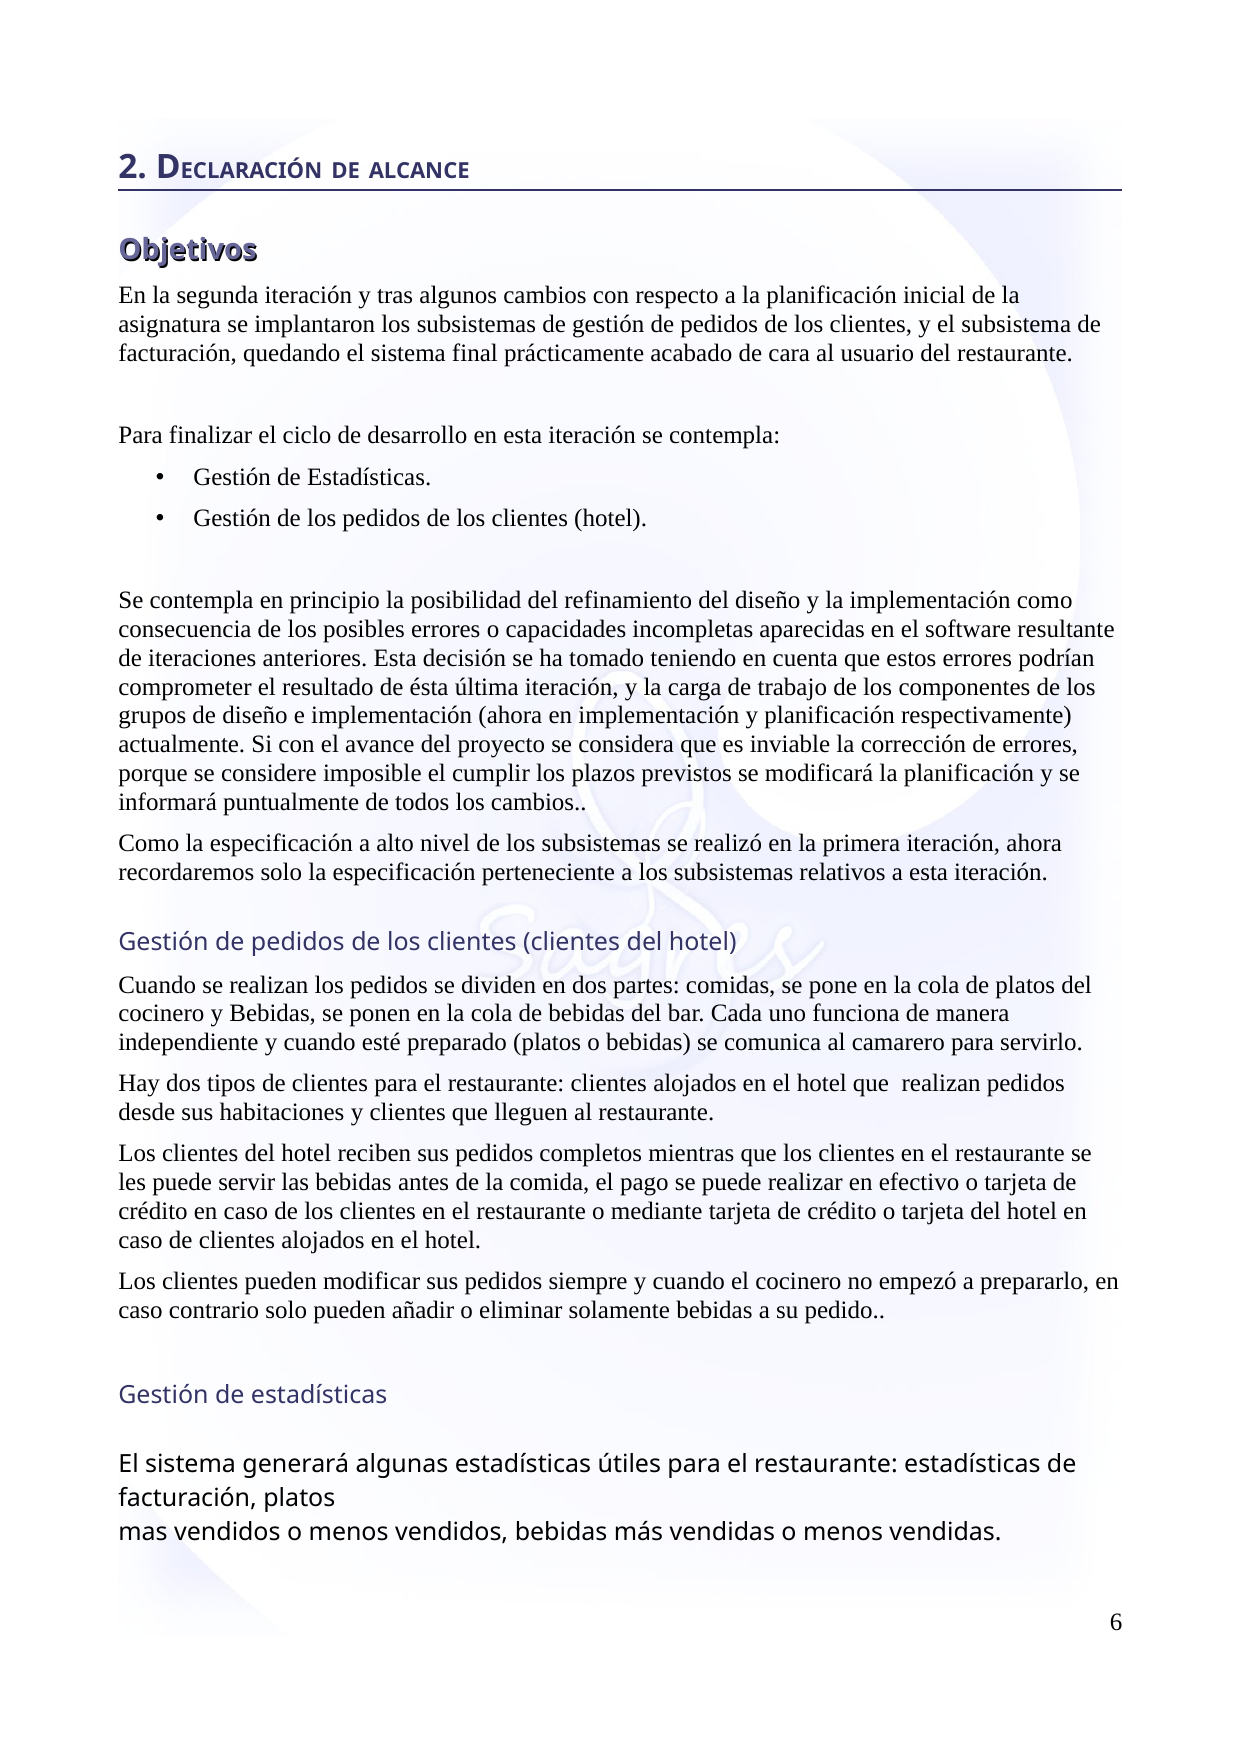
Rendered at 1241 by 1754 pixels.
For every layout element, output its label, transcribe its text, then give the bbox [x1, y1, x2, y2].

picture [118, 816, 1122, 828]
picture [118, 1126, 1122, 1138]
picture [118, 268, 1122, 281]
subtitle Objetivos [118, 228, 1122, 268]
picture [118, 1323, 1122, 1377]
picture [118, 886, 1122, 923]
picture [118, 449, 1122, 586]
subtitle Gestión de pedidos de los clientes (clientes del hotel) [118, 923, 1122, 957]
text Cuando se realizan los pedidos se dividen en dos partes: comidas, se pone en la cola de platos del cocinero y Bebidas, se ponen en la cola de bebidas del bar. Cada uno funciona de manera independiente y cuando esté preparado (platos o bebidas) se comunica al camarero para servirlo. [118, 970, 1122, 1056]
list Gestión de Estadísticas. [156, 462, 1122, 491]
text mas vendidos o menos vendidos, bebidas más vendidas o menos vendidas. [118, 1513, 1122, 1547]
text Gestión de estadísticas [118, 1377, 1122, 1411]
text Se contempla en principio la posibilidad del refinamiento del diseño y la implementación como consecuencia de los posibles errores o capacidades incompletas aparecidas en el software resultante de iteraciones anteriores. Esta decisión se ha tomado teniendo en cuenta que estos errores podrían comprometer el resultado de ésta última iteración, y la carga de trabajo de los componentes de los grupos de diseño e implementación (ahora en implementación y planificación respectivamente) actualmente. Si con el avance del proyecto se considera que es inviable la corrección de errores, porque se considere imposible el cumplir los plazos previstos se modificará la planificación y se informará puntualmente de todos los cambios.. [118, 586, 1122, 816]
text El sistema generará algunas estadísticas útiles para el restaurante: estadísticas de facturación, platos [118, 1445, 1122, 1513]
picture [118, 1253, 1122, 1266]
list Gestión de los pedidos de los clientes (hotel). [156, 503, 1122, 532]
text Como la especificación a alto nivel de los subsistemas se realizó en la primera iteración, ahora recordaremos solo la especificación perteneciente a los subsistemas relativos a esta iteración. [118, 828, 1122, 886]
picture [118, 1056, 1122, 1068]
picture [118, 118, 1122, 143]
picture [118, 1547, 1122, 1636]
picture [118, 191, 1122, 228]
text Para finalizar el ciclo de desarrollo en esta iteración se contempla: [118, 421, 1122, 449]
text Hay dos tipos de clientes para el restaurante: clientes alojados en el hotel que realizan pedidos desde sus habitaciones y clientes que lleguen al restaurante. [118, 1068, 1122, 1126]
text Los clientes pueden modificar sus pedidos siempre y cuando el cocinero no empezó a prepararlo, en caso contrario solo pueden añadir o eliminar solamente bebidas a su pedido.. [118, 1266, 1122, 1323]
text Los clientes del hotel reciben sus pedidos completos mientras que los clientes en el restaurante se les puede servir las bebidas antes de la comida, el pago se puede realizar en efectivo o tarjeta de crédito en caso de los clientes en el restaurante o mediante tarjeta de crédito o tarjeta del hotel en caso de clientes alojados en el hotel. [118, 1138, 1122, 1253]
text En la segunda iteración y tras algunos cambios con respecto a la planificación inicial de la asignatura se implantaron los subsistemas de gestión de pedidos de los clientes, y el subsistema de facturación, quedando el sistema final prácticamente acabado de cara al usuario del restaurante. [118, 281, 1122, 367]
picture [118, 957, 1122, 970]
picture [118, 1411, 1122, 1445]
subtitle 2. Declaración de alcance [118, 143, 1122, 189]
picture [118, 367, 1122, 421]
